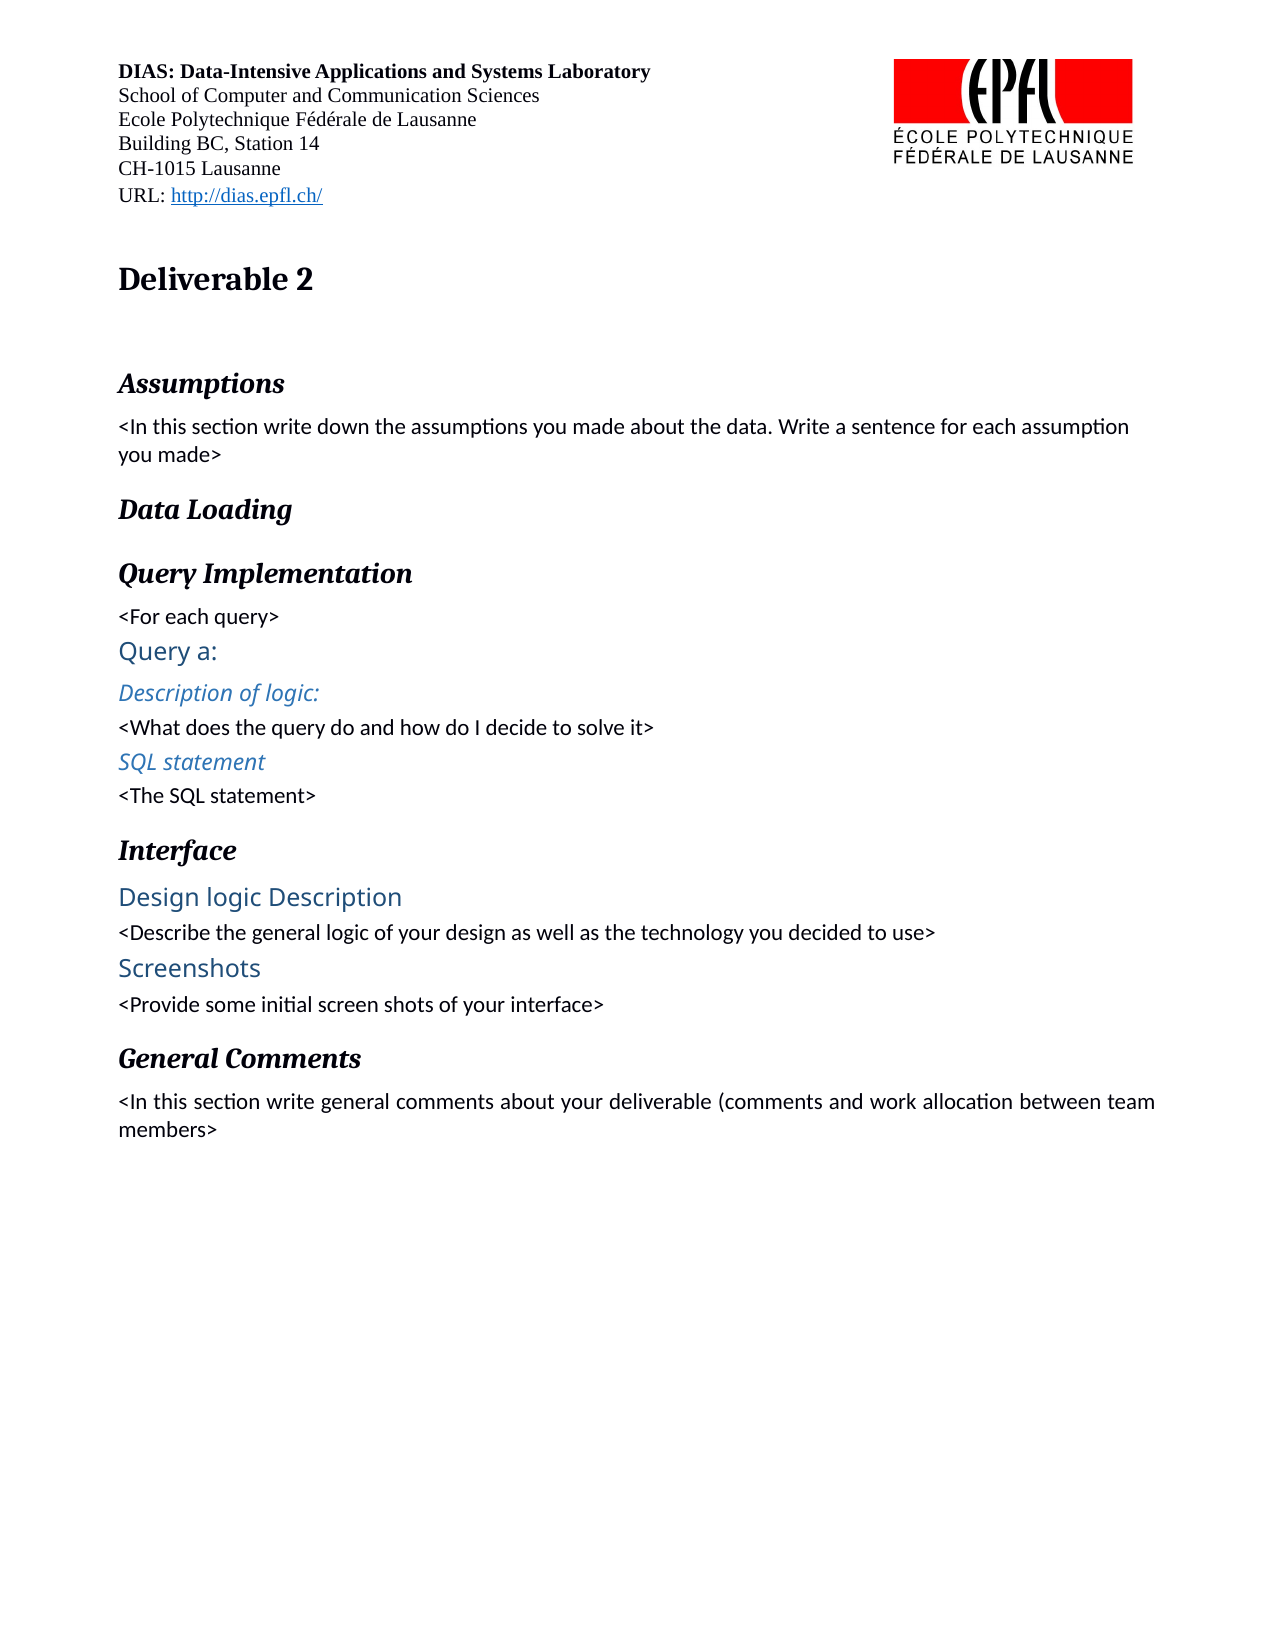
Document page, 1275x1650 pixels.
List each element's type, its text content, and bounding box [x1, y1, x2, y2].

subtitle Query a: [118, 634, 1157, 668]
text <Describe the general logic of your design as well as the technology you decided to use> [118, 918, 1157, 946]
picture [893, 59, 1135, 167]
subtitle Assumptions [118, 368, 1157, 401]
text <The SQL statement> [118, 781, 1157, 809]
text <In this section write down the assumptions you made about the data. Write a sentence for each assumption you made> [118, 412, 1157, 468]
subtitle Data Loading [118, 493, 1157, 527]
subtitle SQL statement [118, 745, 1157, 777]
text <Provide some initial screen shots of your interface> [118, 990, 1157, 1018]
subtitle Design logic Description [118, 879, 1157, 913]
subtitle Description of logic: [118, 677, 1157, 708]
subtitle General Comments [118, 1043, 1157, 1076]
text <What does the query do and how do I decide to solve it> [118, 713, 1157, 741]
subtitle Deliverable 2 [118, 260, 1157, 298]
text <In this section write general comments about your deliverable (comments and work allocation between team members> [118, 1087, 1157, 1143]
subtitle Query Implementation [118, 557, 1157, 591]
subtitle Interface [118, 834, 1157, 868]
text <For each query> [118, 602, 1157, 630]
subtitle Screenshots [118, 951, 1157, 984]
